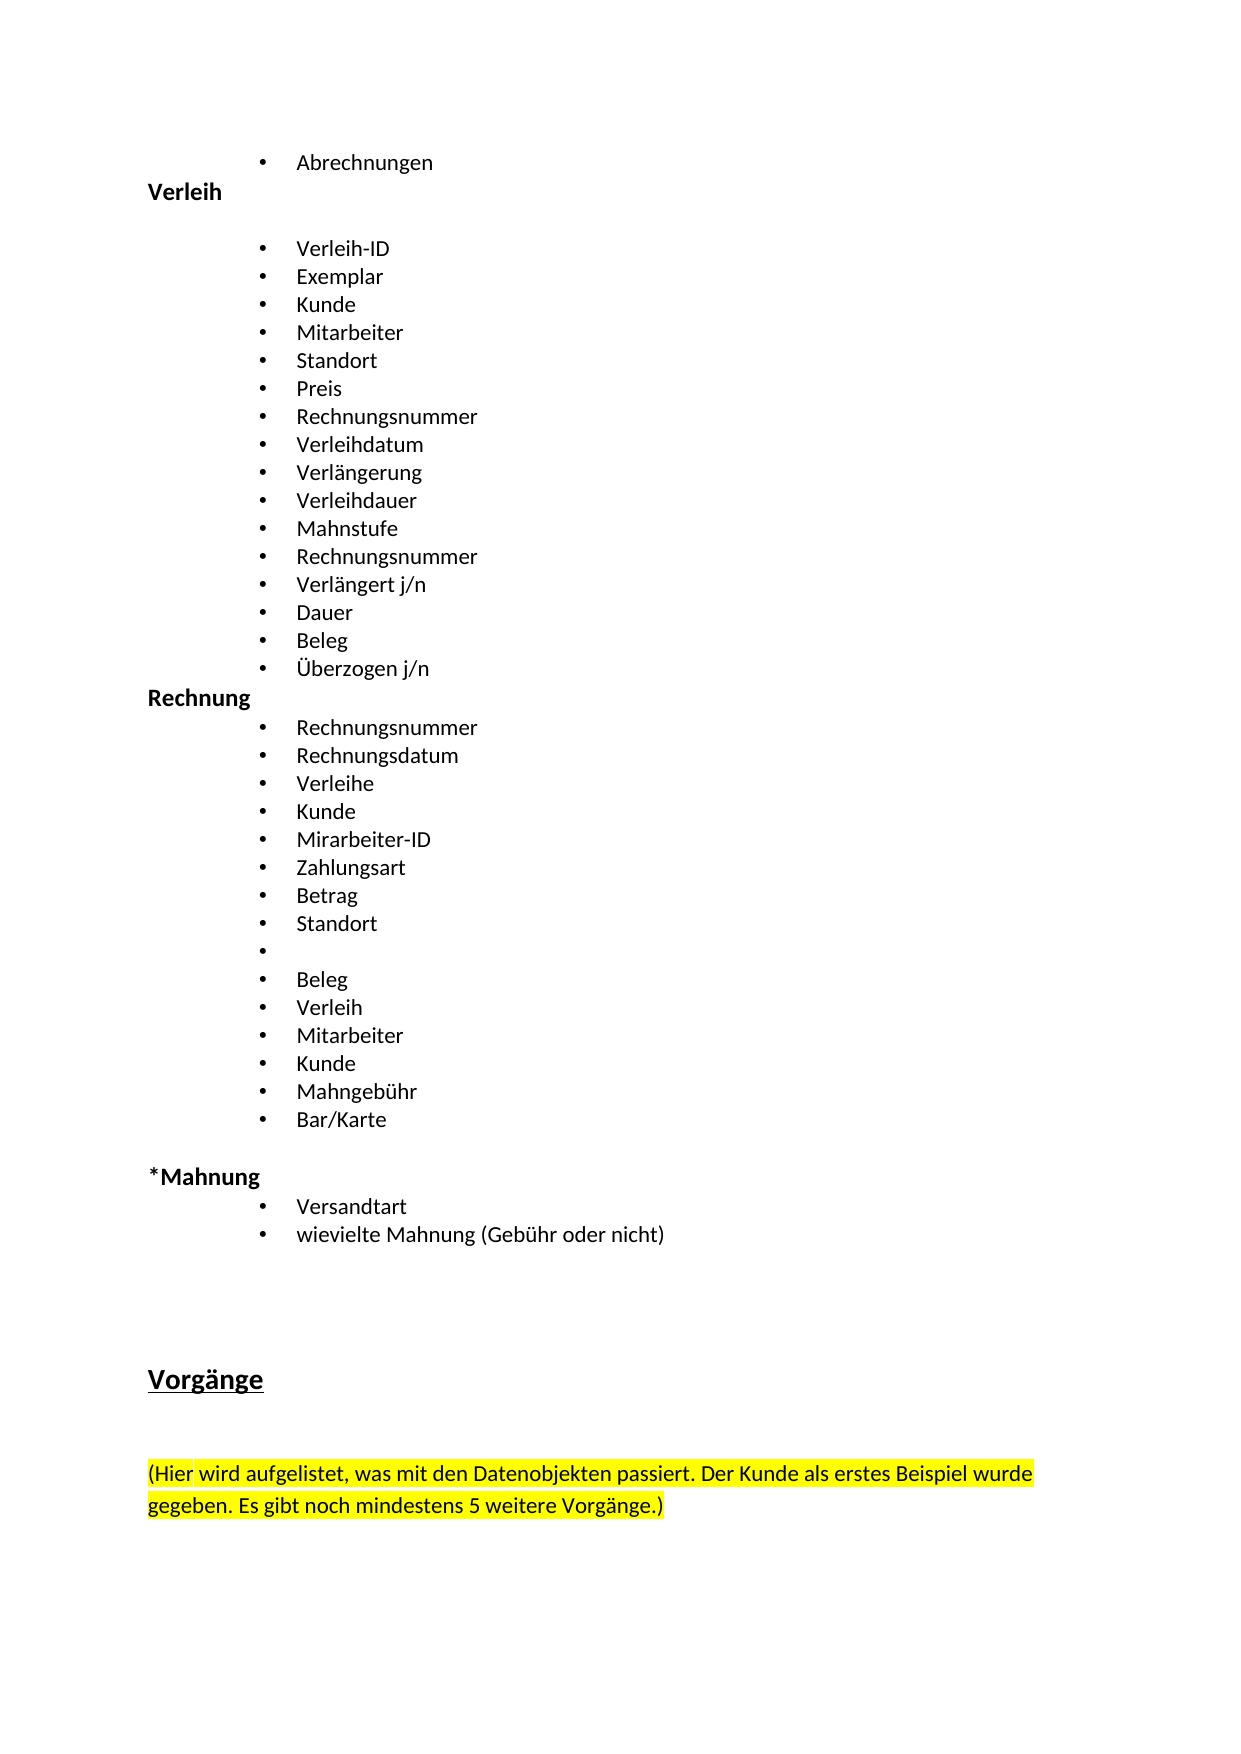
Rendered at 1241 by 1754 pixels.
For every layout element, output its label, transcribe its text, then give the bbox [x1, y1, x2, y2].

list Beleg [259, 965, 1093, 993]
list Verleih-ID [259, 234, 1093, 262]
list wievielte Mahnung (Gebühr oder nicht) [259, 1220, 1093, 1248]
list Dauer [259, 598, 1093, 626]
text (Hier wird aufgelistet, was mit den Datenobjekten passiert. Der Kunde als erstes Beispiel wurde gegeben. Es gibt noch mindestens 5 weitere Vorgänge.) [148, 1459, 1093, 1519]
text *Mahnung [148, 1161, 1093, 1192]
text Verleih [148, 176, 1093, 206]
list Preis [259, 374, 1093, 402]
list Verleihdauer [259, 486, 1093, 514]
list Exemplar [259, 262, 1093, 290]
list Kunde [259, 290, 1093, 318]
list Mahnstufe [259, 514, 1093, 542]
list Zahlungsart [259, 853, 1093, 881]
list Verlängerung [259, 458, 1093, 486]
list Standort [259, 909, 1093, 937]
list Rechnungsnummer [259, 402, 1093, 430]
list Kunde [259, 1049, 1093, 1077]
list Standort [259, 346, 1093, 374]
list Versandtart [259, 1192, 1093, 1220]
list Überzogen j/n [259, 654, 1093, 682]
list Mitarbeiter [259, 1021, 1093, 1049]
list Rechnungsnummer [259, 542, 1093, 570]
list Beleg [259, 626, 1093, 654]
list Mahngebühr [259, 1077, 1093, 1105]
list Rechnungsdatum [259, 741, 1093, 769]
list Betrag [259, 881, 1093, 909]
list Verleihdatum [259, 430, 1093, 458]
list Mirarbeiter-ID [259, 825, 1093, 853]
list Bar/Karte [259, 1105, 1093, 1133]
text Rechnung [148, 682, 1093, 713]
list Mitarbeiter [259, 318, 1093, 346]
list Rechnungsnummer [259, 713, 1093, 741]
list Verlängert j/n [259, 570, 1093, 598]
list Verleihe [259, 769, 1093, 797]
list Abrechnungen [259, 148, 1093, 176]
list Kunde [259, 797, 1093, 825]
subtitle Vorgänge [148, 1361, 1093, 1397]
list Verleih [259, 993, 1093, 1021]
